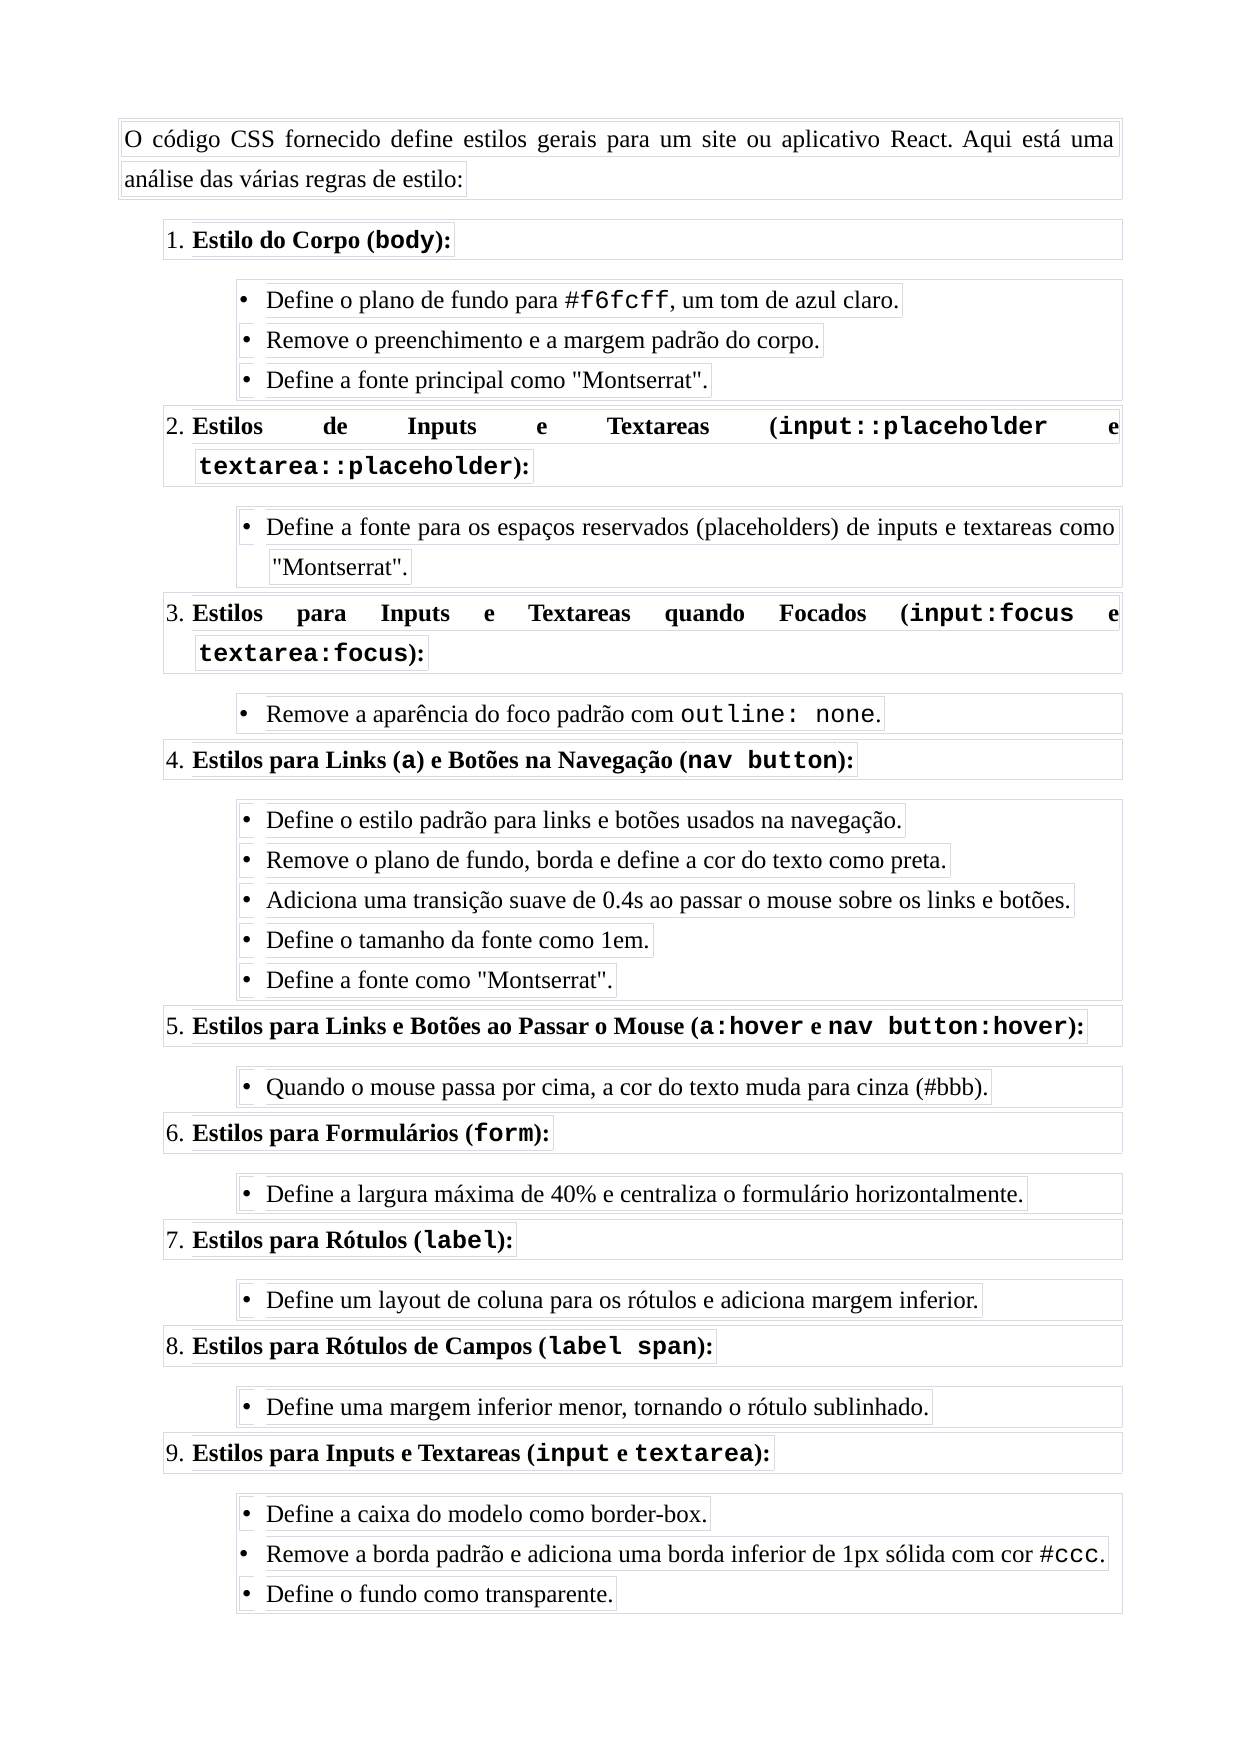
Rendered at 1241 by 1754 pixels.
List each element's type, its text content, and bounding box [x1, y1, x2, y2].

list Define o fundo como transparente. [237, 1573, 1122, 1613]
list Define o plano de fundo para #f6fcff, um tom de azul claro. [237, 280, 1122, 317]
list Define a fonte para os espaços reservados (placeholders) de inputs e textareas como "Montserrat". [237, 507, 1122, 587]
list Estilos para Rótulos de Campos (label span): [164, 1326, 1122, 1366]
list Remove o preenchimento e a margem padrão do corpo. [237, 319, 1122, 357]
list Define a largura máxima de 40% e centraliza o formulário horizontalmente. [237, 1174, 1122, 1213]
list Estilos para Rótulos (label): [164, 1220, 1122, 1259]
list Estilos para Inputs e Textareas (input e textarea): [164, 1433, 1122, 1473]
list Define o estilo padrão para links e botões usados na navegação. [237, 800, 1122, 837]
list Estilos para Links (a) e Botões na Navegação (nav button): [164, 740, 1122, 779]
list Estilos de Inputs e Textareas (input::placeholder e textarea::placeholder): [164, 406, 1122, 486]
list Remove a borda padrão e adiciona uma borda inferior de 1px sólida com cor #ccc. [237, 1533, 1122, 1571]
list Estilos para Links e Botões ao Passar o Mouse (a:hover e nav button:hover): [164, 1006, 1122, 1046]
list Define a fonte principal como "Montserrat". [237, 359, 1122, 400]
list Remove o plano de fundo, borda e define a cor do texto como preta. [237, 839, 1122, 877]
list Remove a aparência do foco padrão com outline: none. [237, 694, 1122, 733]
list Define o tamanho da fonte como 1em. [237, 919, 1122, 957]
list Estilo do Corpo (body): [164, 220, 1122, 259]
list Define a caixa do modelo como border-box. [237, 1494, 1122, 1531]
list Estilos para Formulários (form): [164, 1113, 1122, 1153]
list Define a fonte como "Montserrat". [237, 959, 1122, 1000]
list Quando o mouse passa por cima, a cor do texto muda para cinza (#bbb). [237, 1067, 1122, 1107]
list Define um layout de coluna para os rótulos e adiciona margem inferior. [237, 1280, 1122, 1320]
list Estilos para Inputs e Textareas quando Focados (input:focus e textarea:focus): [164, 593, 1122, 673]
text O código CSS fornecido define estilos gerais para um site ou aplicativo React. Aqui está uma análise das várias regras de estilo: [119, 119, 1122, 199]
list Define uma margem inferior menor, tornando o rótulo sublinhado. [237, 1387, 1122, 1427]
list Adiciona uma transição suave de 0.4s ao passar o mouse sobre os links e botões. [237, 879, 1122, 917]
